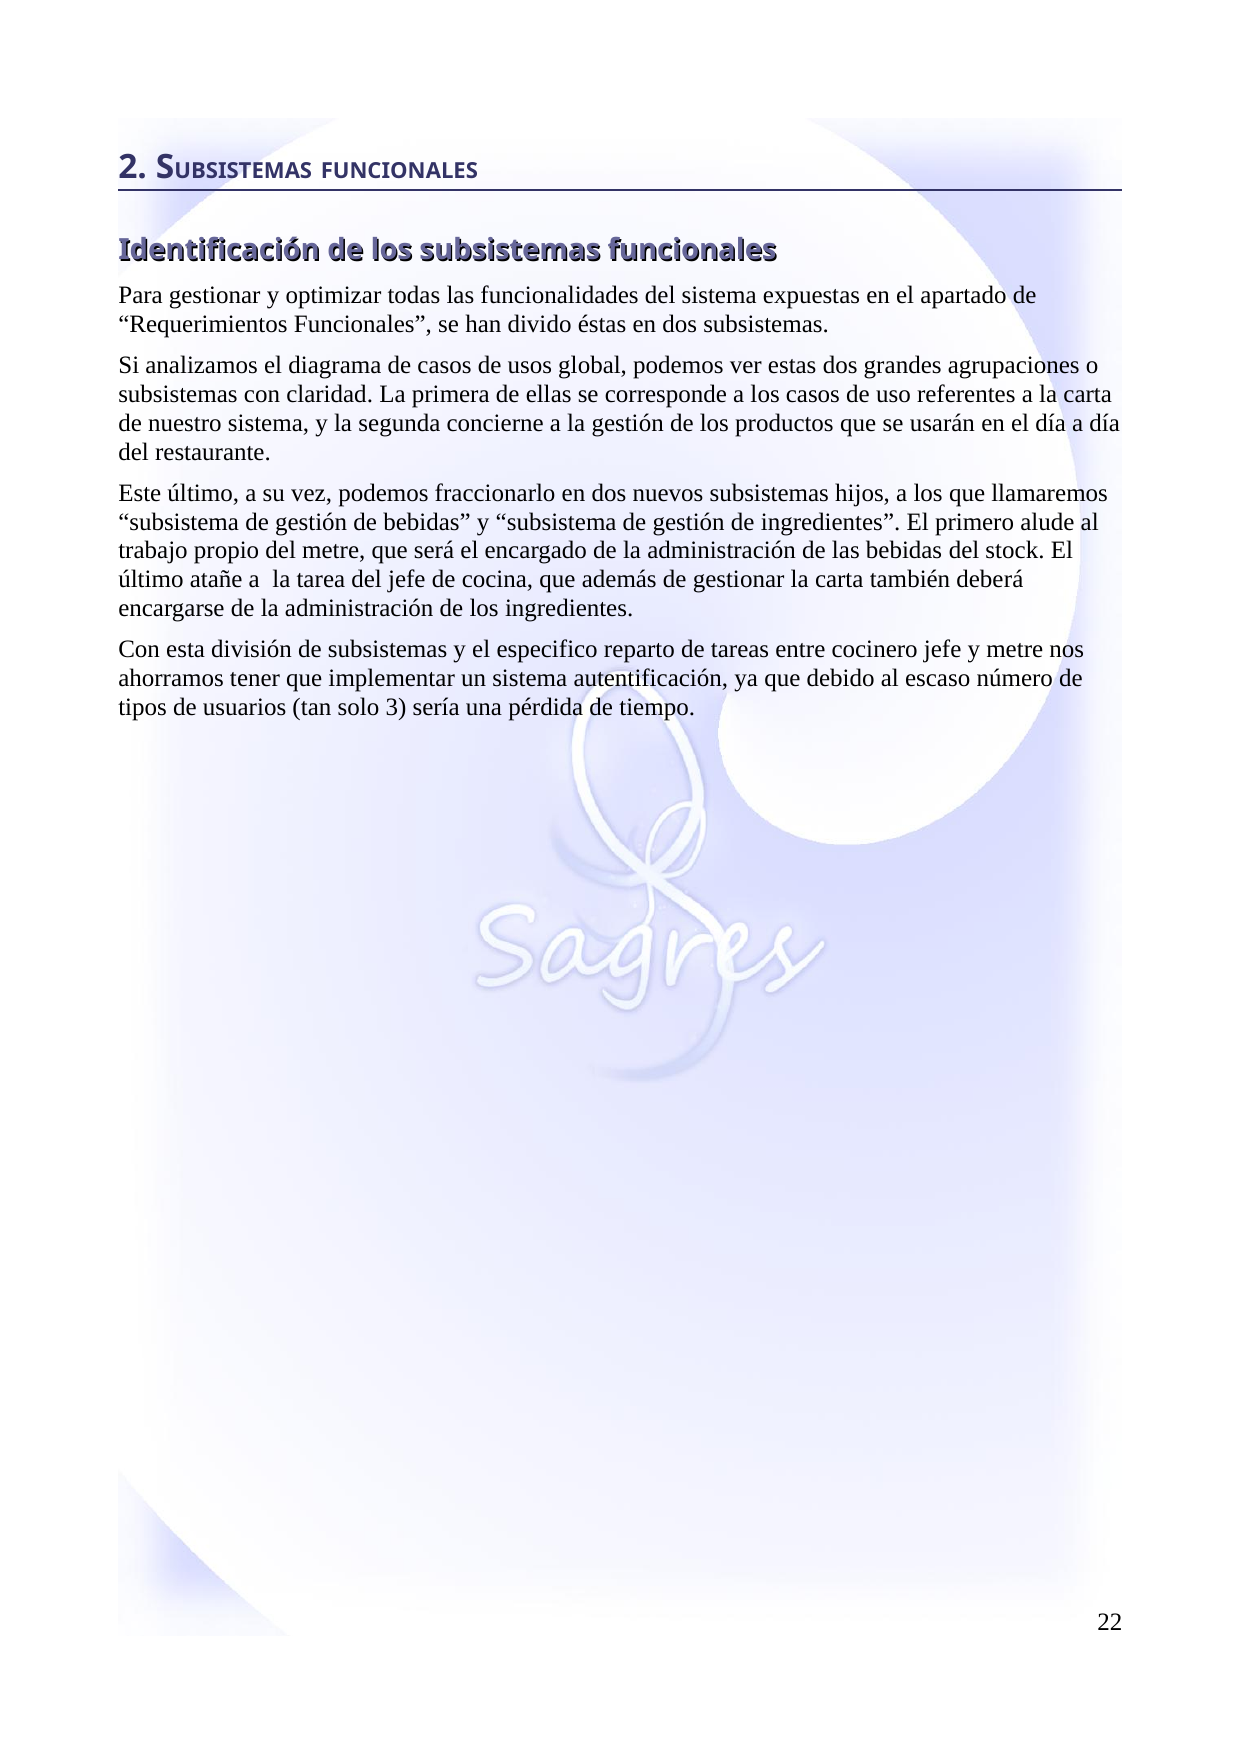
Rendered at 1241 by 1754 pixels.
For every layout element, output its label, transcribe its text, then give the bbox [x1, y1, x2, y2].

picture [118, 622, 1122, 634]
picture [118, 721, 1122, 1636]
picture [118, 118, 1122, 143]
picture [118, 268, 1122, 281]
subtitle 2. Subsistemas funcionales [118, 143, 1122, 189]
text Si analizamos el diagrama de casos de usos global, podemos ver estas dos grandes agrupaciones o subsistemas con claridad. La primera de ellas se corresponde a los casos de uso referentes a la carta de nuestro sistema, y la segunda concierne a la gestión de los productos que se usarán en el día a día del restaurante. [118, 351, 1122, 466]
text Para gestionar y optimizar todas las funcionalidades del sistema expuestas en el apartado de “Requerimientos Funcionales”, se han divido éstas en dos subsistemas. [118, 281, 1122, 338]
text Este último, a su vez, podemos fraccionarlo en dos nuevos subsistemas hijos, a los que llamaremos “subsistema de gestión de bebidas” y “subsistema de gestión de ingredientes”. El primero alude al trabajo propio del metre, que será el encargado de la administración de las bebidas del stock. El último atañe a la tarea del jefe de cocina, que además de gestionar la carta también deberá encargarse de la administración de los ingredientes. [118, 478, 1122, 622]
picture [118, 466, 1122, 478]
subtitle Identificación de los subsistemas funcionales [118, 228, 1122, 268]
picture [118, 338, 1122, 351]
picture [118, 191, 1122, 228]
text Con esta división de subsistemas y el especifico reparto de tareas entre cocinero jefe y metre nos ahorramos tener que implementar un sistema autentificación, ya que debido al escaso número de tipos de usuarios (tan solo 3) sería una pérdida de tiempo. [118, 634, 1122, 721]
